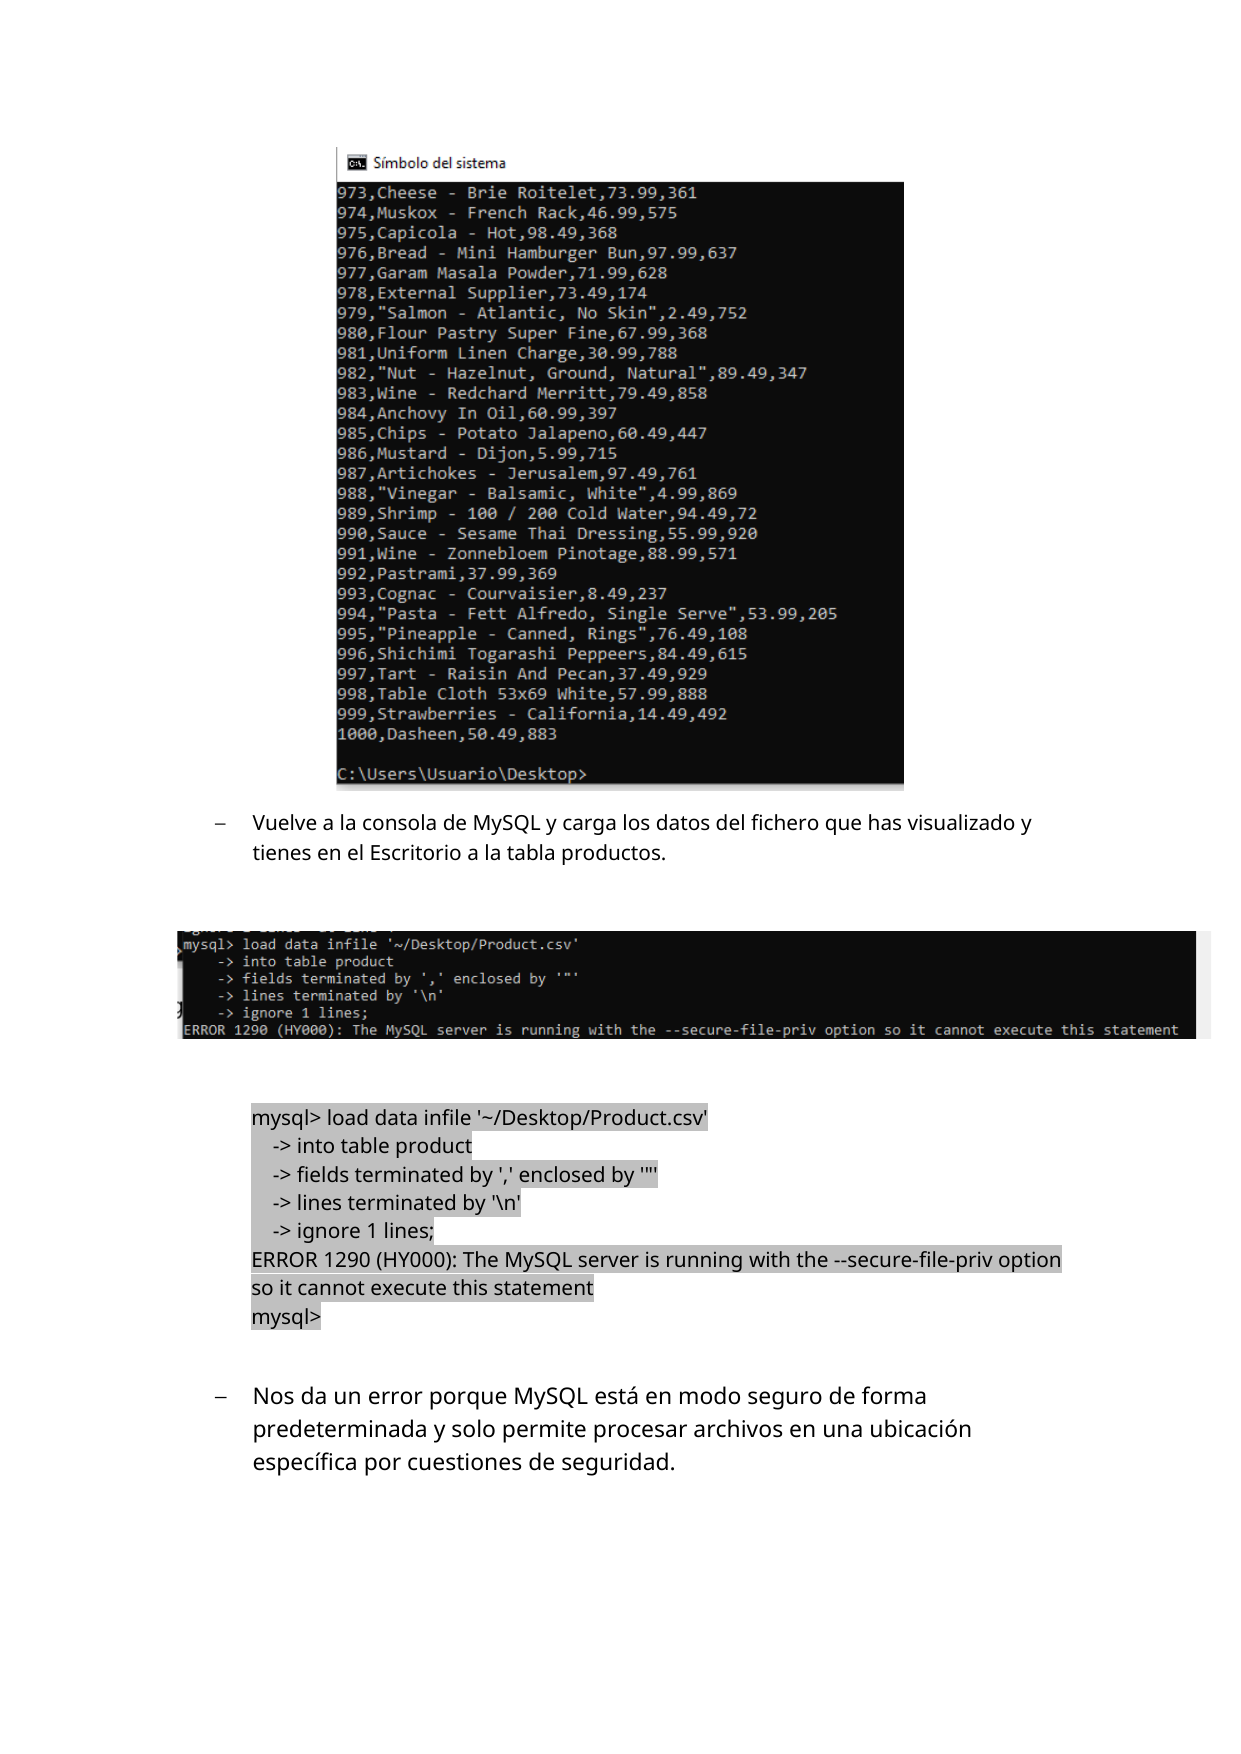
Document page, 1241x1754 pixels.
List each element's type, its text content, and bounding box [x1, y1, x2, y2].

list Nos da un error porque MySQL está en modo seguro de forma predeterminada y solo permite procesar archivos en una ubicación específica por cuestiones de seguridad. [215, 1380, 1063, 1477]
text -> lines terminated by '\n' [251, 1188, 1063, 1217]
text mysql> [251, 1302, 1063, 1330]
list Vuelve a la consola de MySQL y carga los datos del fichero que has visualizado y tienes en el Escritorio a la tabla productos. [215, 808, 1063, 866]
text -> into table product [251, 1131, 1063, 1160]
text mysql> load data infile '~/Desktop/Product.csv' [251, 1103, 1063, 1131]
text ERROR 1290 (HY000): The MySQL server is running with the --secure-file-priv option so it cannot execute this statement [251, 1245, 1063, 1302]
text -> fields terminated by ',' enclosed by '"' [251, 1160, 1063, 1188]
text -> ignore 1 lines; [251, 1217, 1063, 1245]
